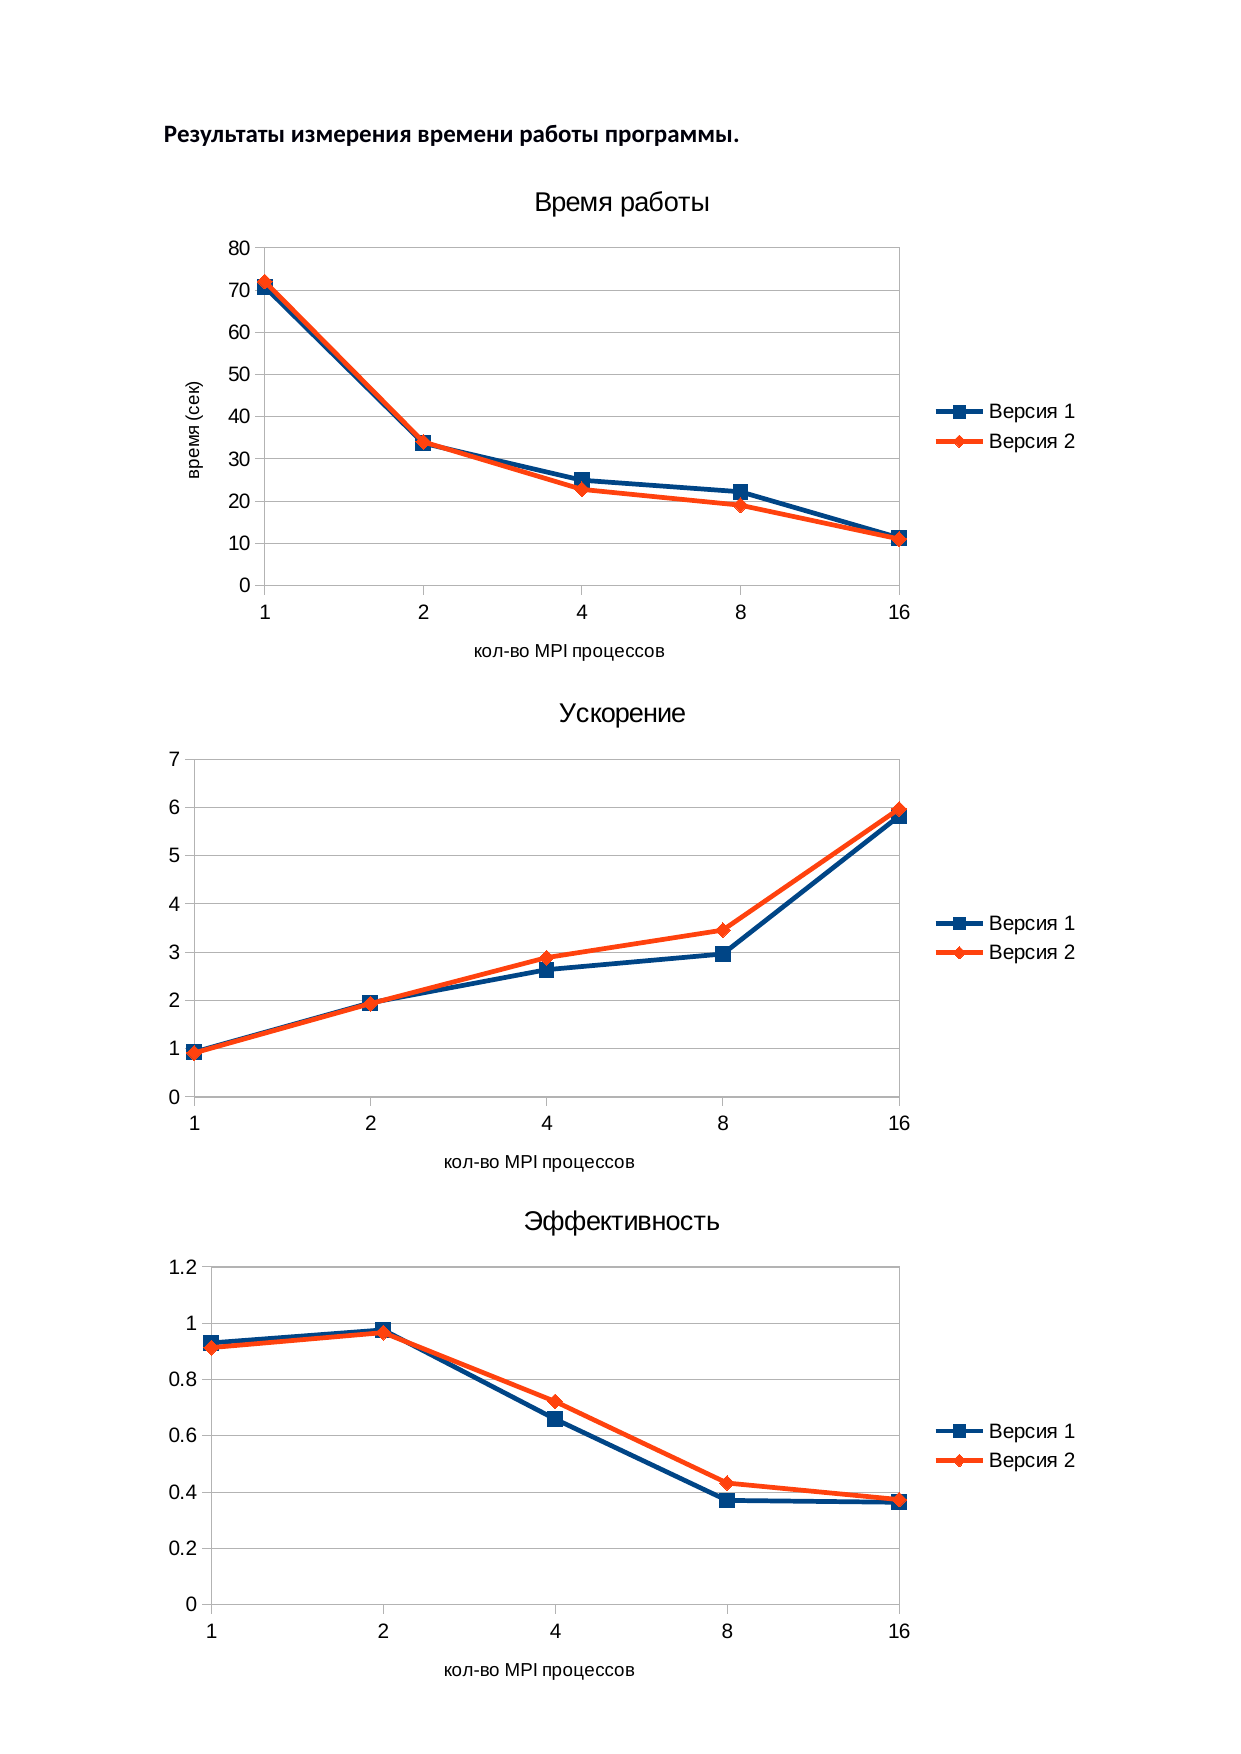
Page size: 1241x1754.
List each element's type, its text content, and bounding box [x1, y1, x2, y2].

text Результаты измерения времени работы программы. [158, 118, 1159, 149]
